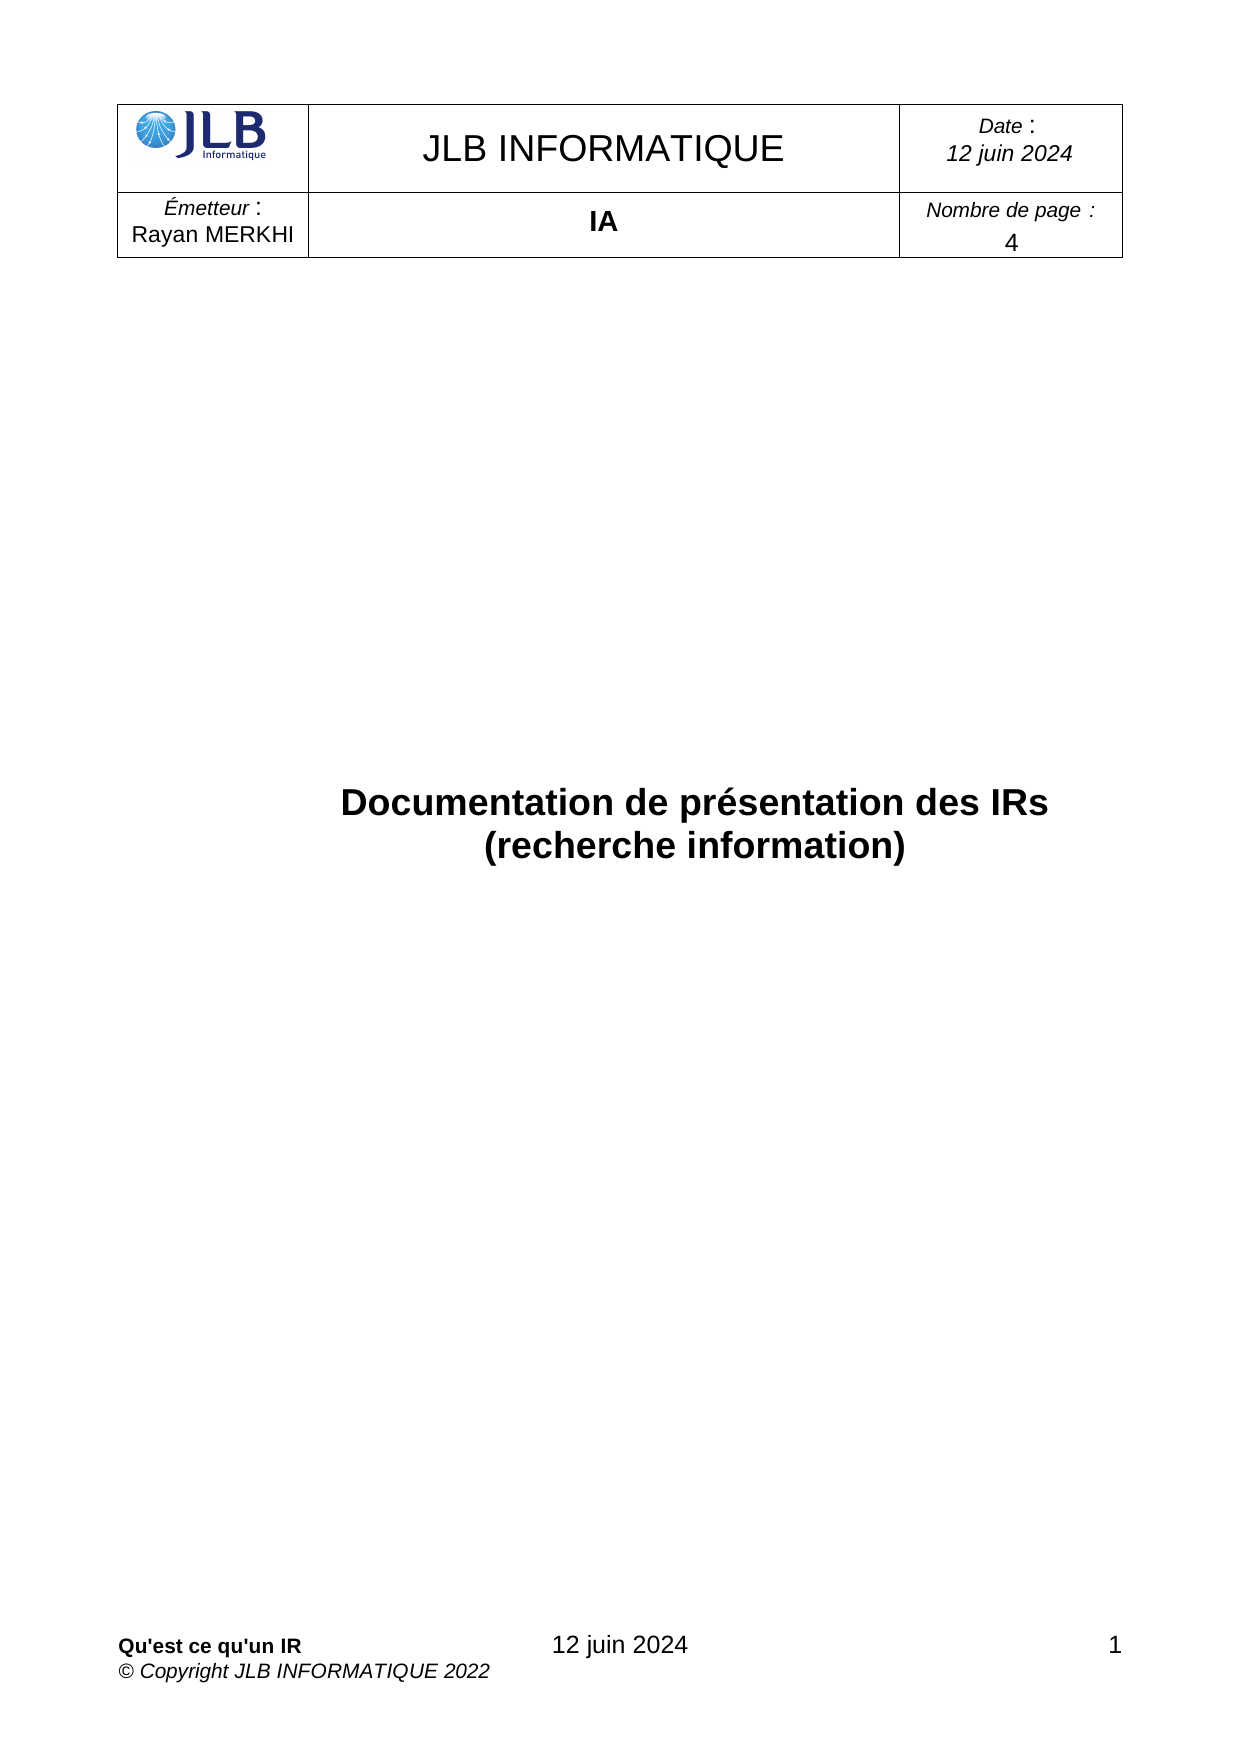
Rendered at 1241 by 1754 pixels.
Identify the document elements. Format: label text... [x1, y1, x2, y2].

picture [134, 108, 268, 162]
list Documentation de présentation des IRs [231, 780, 1122, 823]
list (recherche information) [231, 823, 1122, 866]
